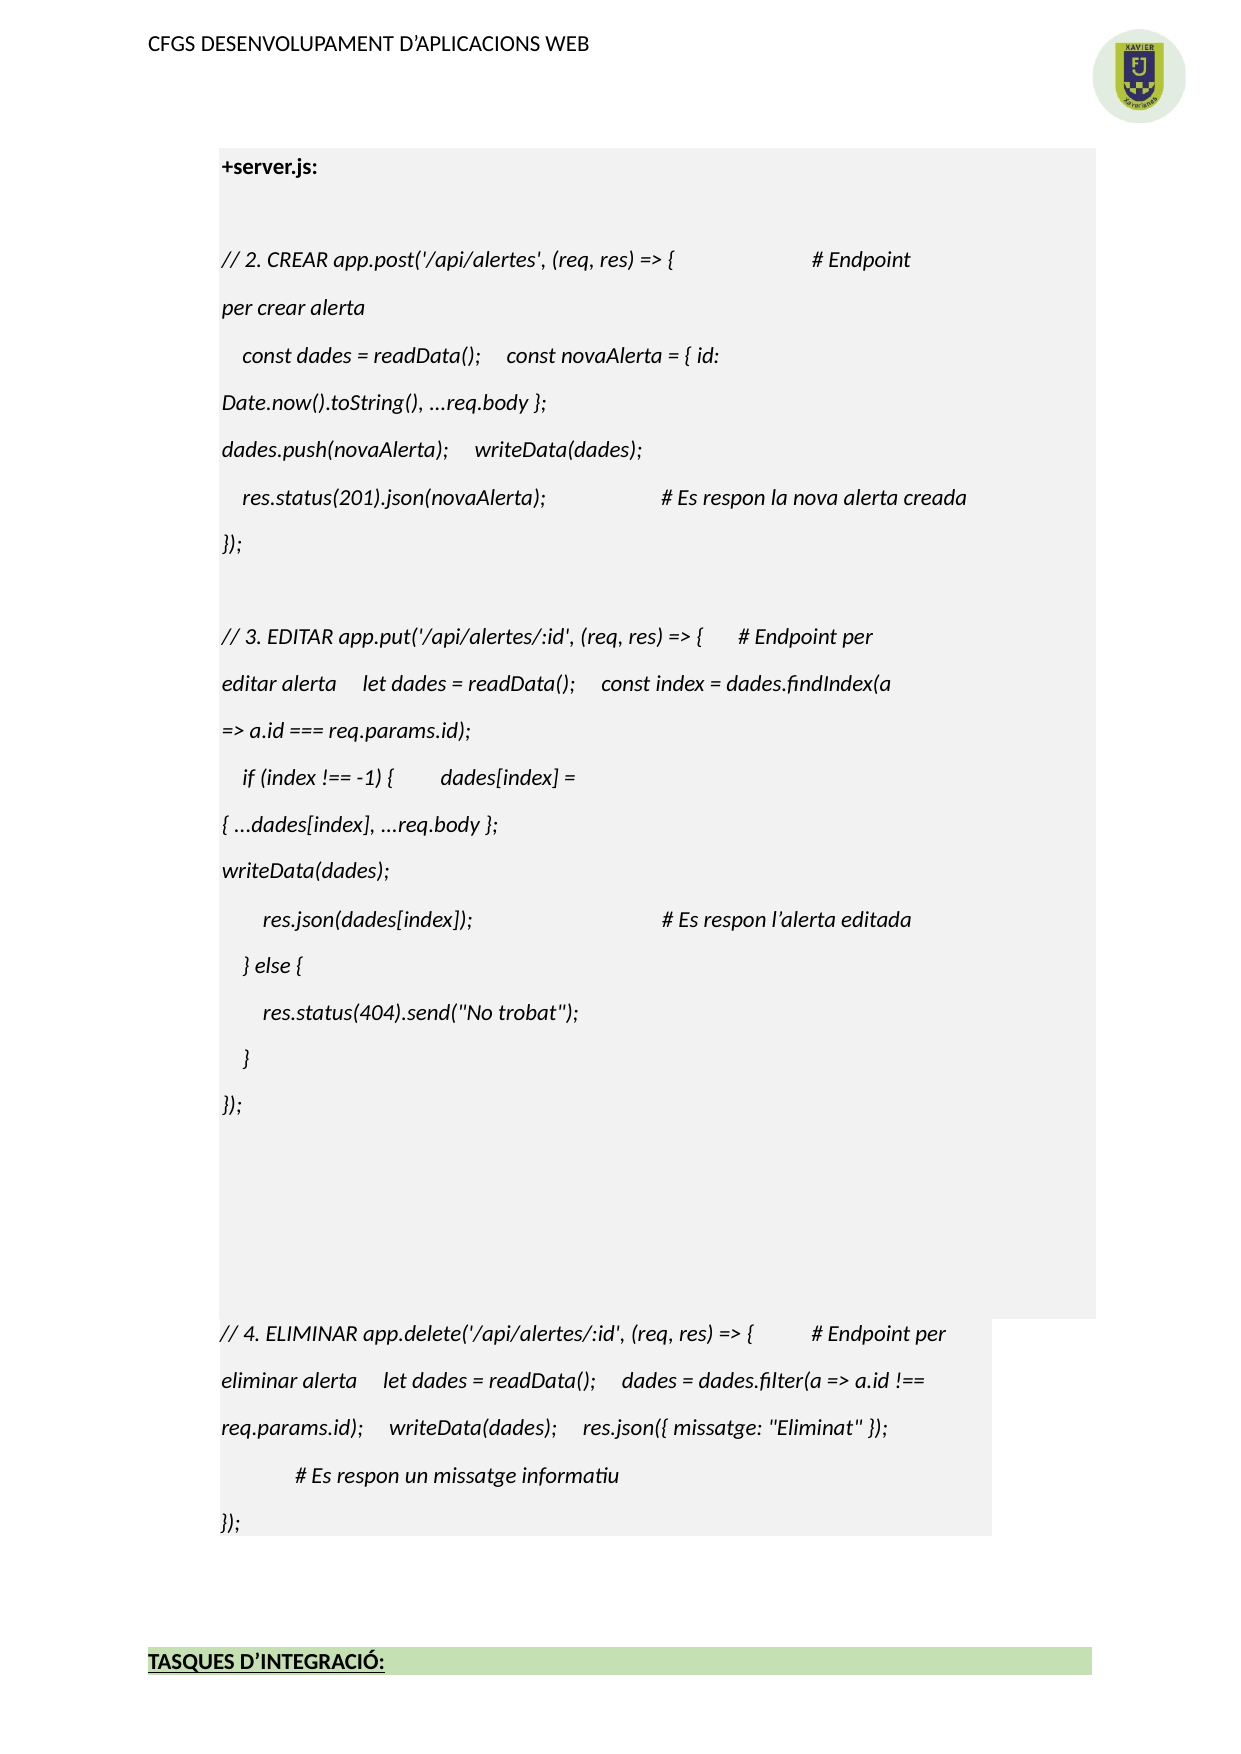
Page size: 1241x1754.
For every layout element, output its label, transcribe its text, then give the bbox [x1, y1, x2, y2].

text TASQUES D’INTEGRACIÓ: [148, 1647, 1092, 1675]
table_header +server.js: // 2. CREAR app.post('/api/alertes', (req, res) => { # Endpoint per crear alerta const dades = readData(); const novaAlerta = { id: Date.now().toString(), ...req.body }; dades.push(novaAlerta); writeData(dades); res.status(201).json(novaAlerta); # Es respon la nova alerta creada }); // 3. EDITAR app.put('/api/alertes/:id', (req, res) => { # Endpoint per editar alerta let dades = readData(); const index = dades.findIndex(a => a.id === req.params.id); if (index !== -1) { dades[index] = { ...dades[index], ...req.body }; writeData(dades); res.json(dades[index]); # Es respon l’alerta editada } else { res.status(404).send("No trobat"); } }); [219, 148, 1096, 1319]
text }); [220, 1508, 992, 1536]
text // 4. ELIMINAR app.delete('/api/alertes/:id', (req, res) => { # Endpoint per eliminar alerta let dades = readData(); dades = dades.filter(a => a.id !== req.params.id); writeData(dades); res.json({ missatge: "Eliminat" }); # Es respon un missatge informatiu [220, 1319, 992, 1489]
